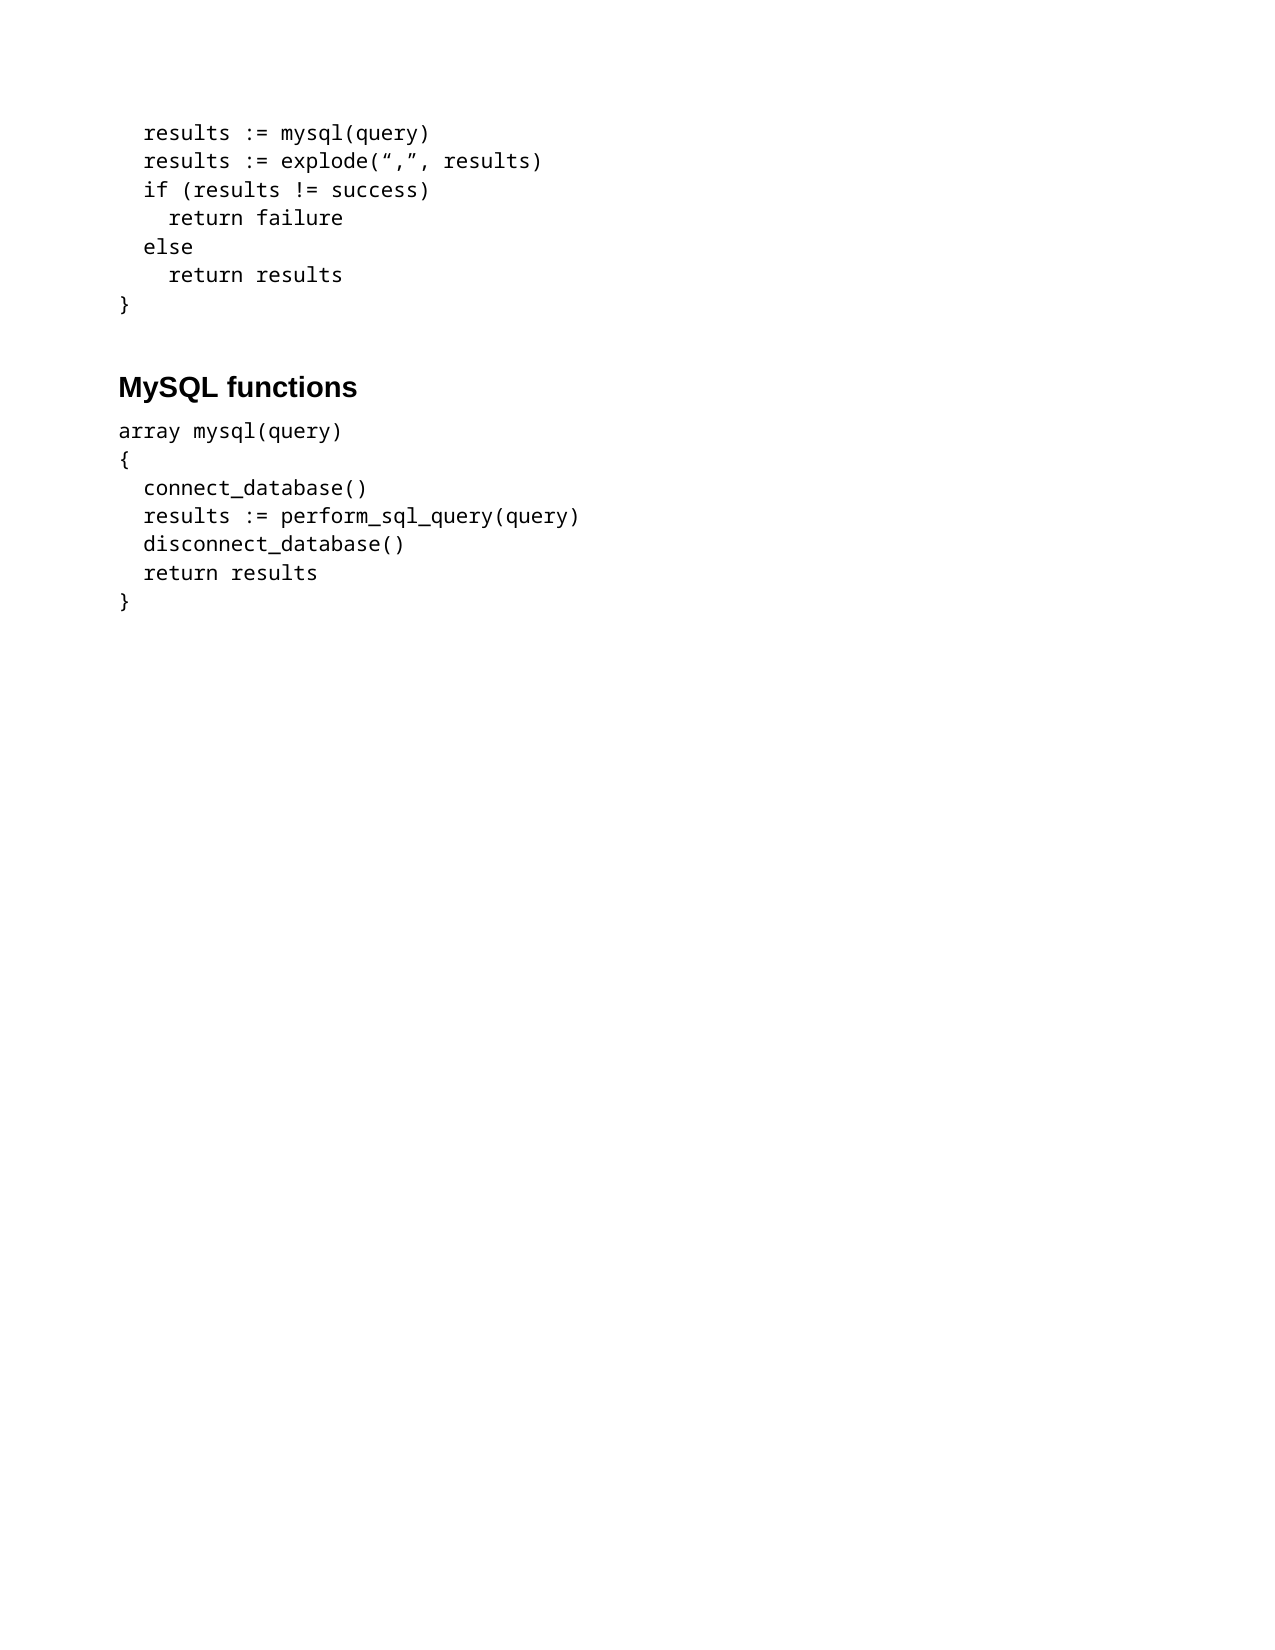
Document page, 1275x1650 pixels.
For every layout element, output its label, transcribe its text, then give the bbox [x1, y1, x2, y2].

text results := mysql(query) [118, 118, 1157, 147]
subtitle MySQL functions [118, 371, 1157, 403]
text connect_database() [118, 473, 1157, 501]
text array mysql(query) [118, 416, 1157, 444]
text return results [118, 260, 1157, 289]
text results := perform_sql_query(query) [118, 501, 1157, 529]
text else [118, 232, 1157, 260]
text } [118, 586, 1157, 615]
text } [118, 289, 1157, 317]
text return results [118, 558, 1157, 586]
text { [118, 444, 1157, 473]
text disconnect_database() [118, 529, 1157, 558]
text return failure [118, 203, 1157, 232]
text results := explode(“,”, results) [118, 147, 1157, 175]
text if (results != success) [118, 175, 1157, 203]
